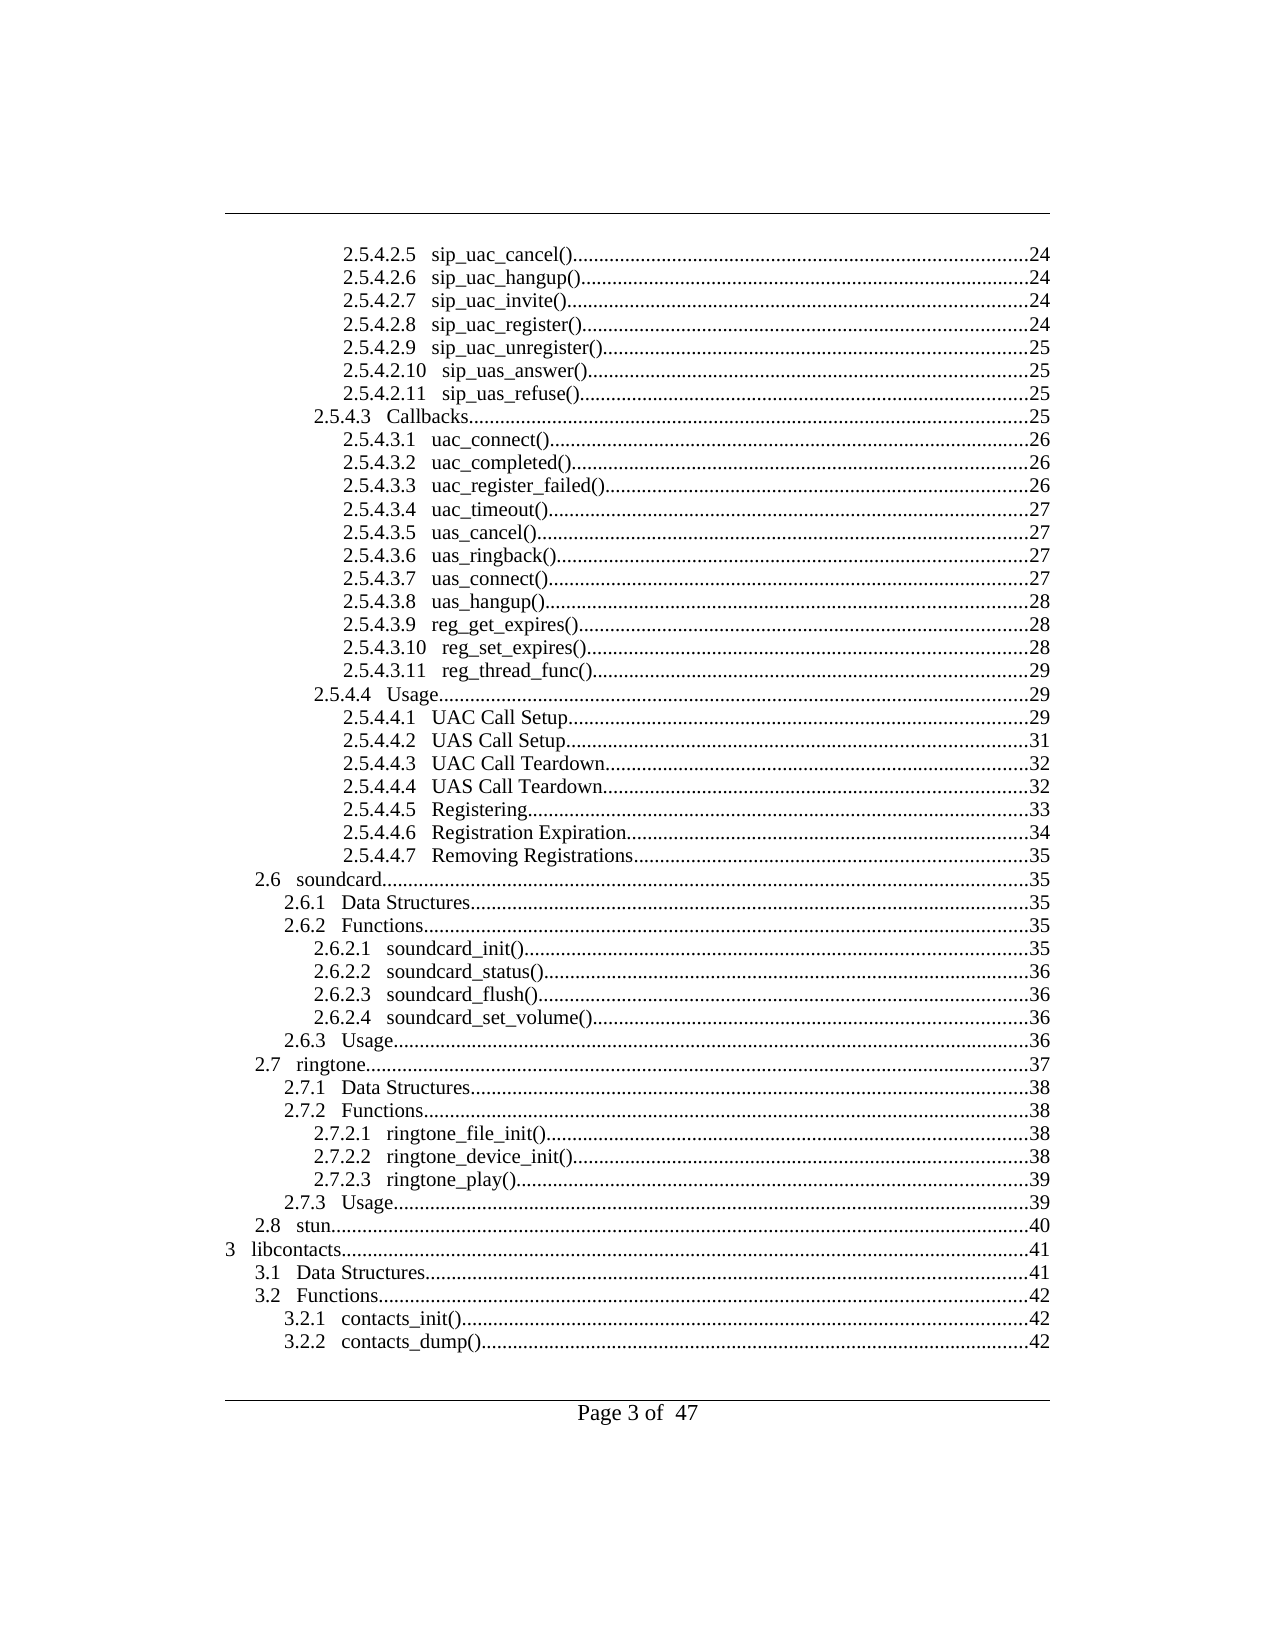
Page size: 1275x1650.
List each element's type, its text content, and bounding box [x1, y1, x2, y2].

text 3.2 Functions 42 [254, 1284, 1050, 1307]
text 2.5.4.4.7 Removing Registrations 35 [343, 844, 1050, 867]
text 2.5.4.3.11 reg_thread_func() 29 [343, 659, 1050, 682]
text 2.6.1 Data Structures 35 [284, 891, 1050, 914]
text 2.6.2.4 soundcard_set_volume() 36 [313, 1006, 1050, 1029]
text 2.5.4.4.3 UAC Call Teardown 32 [343, 752, 1050, 775]
text 2.8 stun 40 [254, 1214, 1050, 1237]
text 2.5.4.2.10 sip_uas_answer() 25 [343, 359, 1050, 382]
text 2.6.2.2 soundcard_status() 36 [313, 960, 1050, 983]
text 2.7 ringtone 37 [254, 1052, 1050, 1076]
text 2.7.2.3 ringtone_play() 39 [313, 1168, 1050, 1191]
text 2.5.4.4.6 Registration Expiration 34 [343, 821, 1050, 844]
text 2.5.4.3.3 uac_register_failed() 26 [343, 474, 1050, 497]
text 2.5.4.3.2 uac_completed() 26 [343, 451, 1050, 474]
text 2.5.4.3.1 uac_connect() 26 [343, 428, 1050, 451]
text 2.6.2.1 soundcard_init() 35 [313, 937, 1050, 960]
text 2.7.2.1 ringtone_file_init() 38 [313, 1122, 1050, 1145]
text 2.5.4.4.4 UAS Call Teardown 32 [343, 775, 1050, 798]
text 2.7.3 Usage 39 [284, 1191, 1050, 1214]
text 2.5.4.2.11 sip_uas_refuse() 25 [343, 382, 1050, 405]
text 3.1 Data Structures 41 [254, 1261, 1050, 1284]
text 2.5.4.3.8 uas_hangup() 28 [343, 590, 1050, 613]
text 2.6.2 Functions 35 [284, 914, 1050, 937]
text 2.5.4.4.5 Registering 33 [343, 798, 1050, 821]
text 2.5.4.3.4 uac_timeout() 27 [343, 497, 1050, 521]
text 2.5.4.4.1 UAC Call Setup 29 [343, 706, 1050, 729]
text 2.5.4.2.6 sip_uac_hangup() 24 [343, 266, 1050, 289]
text 2.5.4.2.5 sip_uac_cancel() 24 [343, 243, 1050, 266]
text 2.5.4.4.2 UAS Call Setup 31 [343, 729, 1050, 752]
text 2.5.4.3.9 reg_get_expires() 28 [343, 613, 1050, 636]
text 2.6.2.3 soundcard_flush() 36 [313, 983, 1050, 1006]
text 2.5.4.3.5 uas_cancel() 27 [343, 521, 1050, 544]
text 3.2.1 contacts_init() 42 [284, 1307, 1050, 1330]
text 2.7.2.2 ringtone_device_init() 38 [313, 1145, 1050, 1168]
text 2.5.4.2.9 sip_uac_unregister() 25 [343, 336, 1050, 359]
text 2.7.1 Data Structures 38 [284, 1076, 1050, 1099]
text 2.5.4.2.7 sip_uac_invite() 24 [343, 289, 1050, 312]
text 3.2.2 contacts_dump() 42 [284, 1330, 1050, 1353]
text 2.6 soundcard 35 [254, 867, 1050, 891]
text 2.6.3 Usage 36 [284, 1029, 1050, 1052]
text 2.5.4.3.6 uas_ringback() 27 [343, 544, 1050, 567]
text 2.5.4.2.8 sip_uac_register() 24 [343, 312, 1050, 336]
text 3 libcontacts 41 [225, 1237, 1050, 1261]
text 2.5.4.3 Callbacks 25 [313, 405, 1050, 428]
text 2.5.4.3.7 uas_connect() 27 [343, 567, 1050, 590]
text 2.7.2 Functions 38 [284, 1099, 1050, 1122]
text 2.5.4.4 Usage 29 [313, 682, 1050, 706]
text 2.5.4.3.10 reg_set_expires() 28 [343, 636, 1050, 659]
